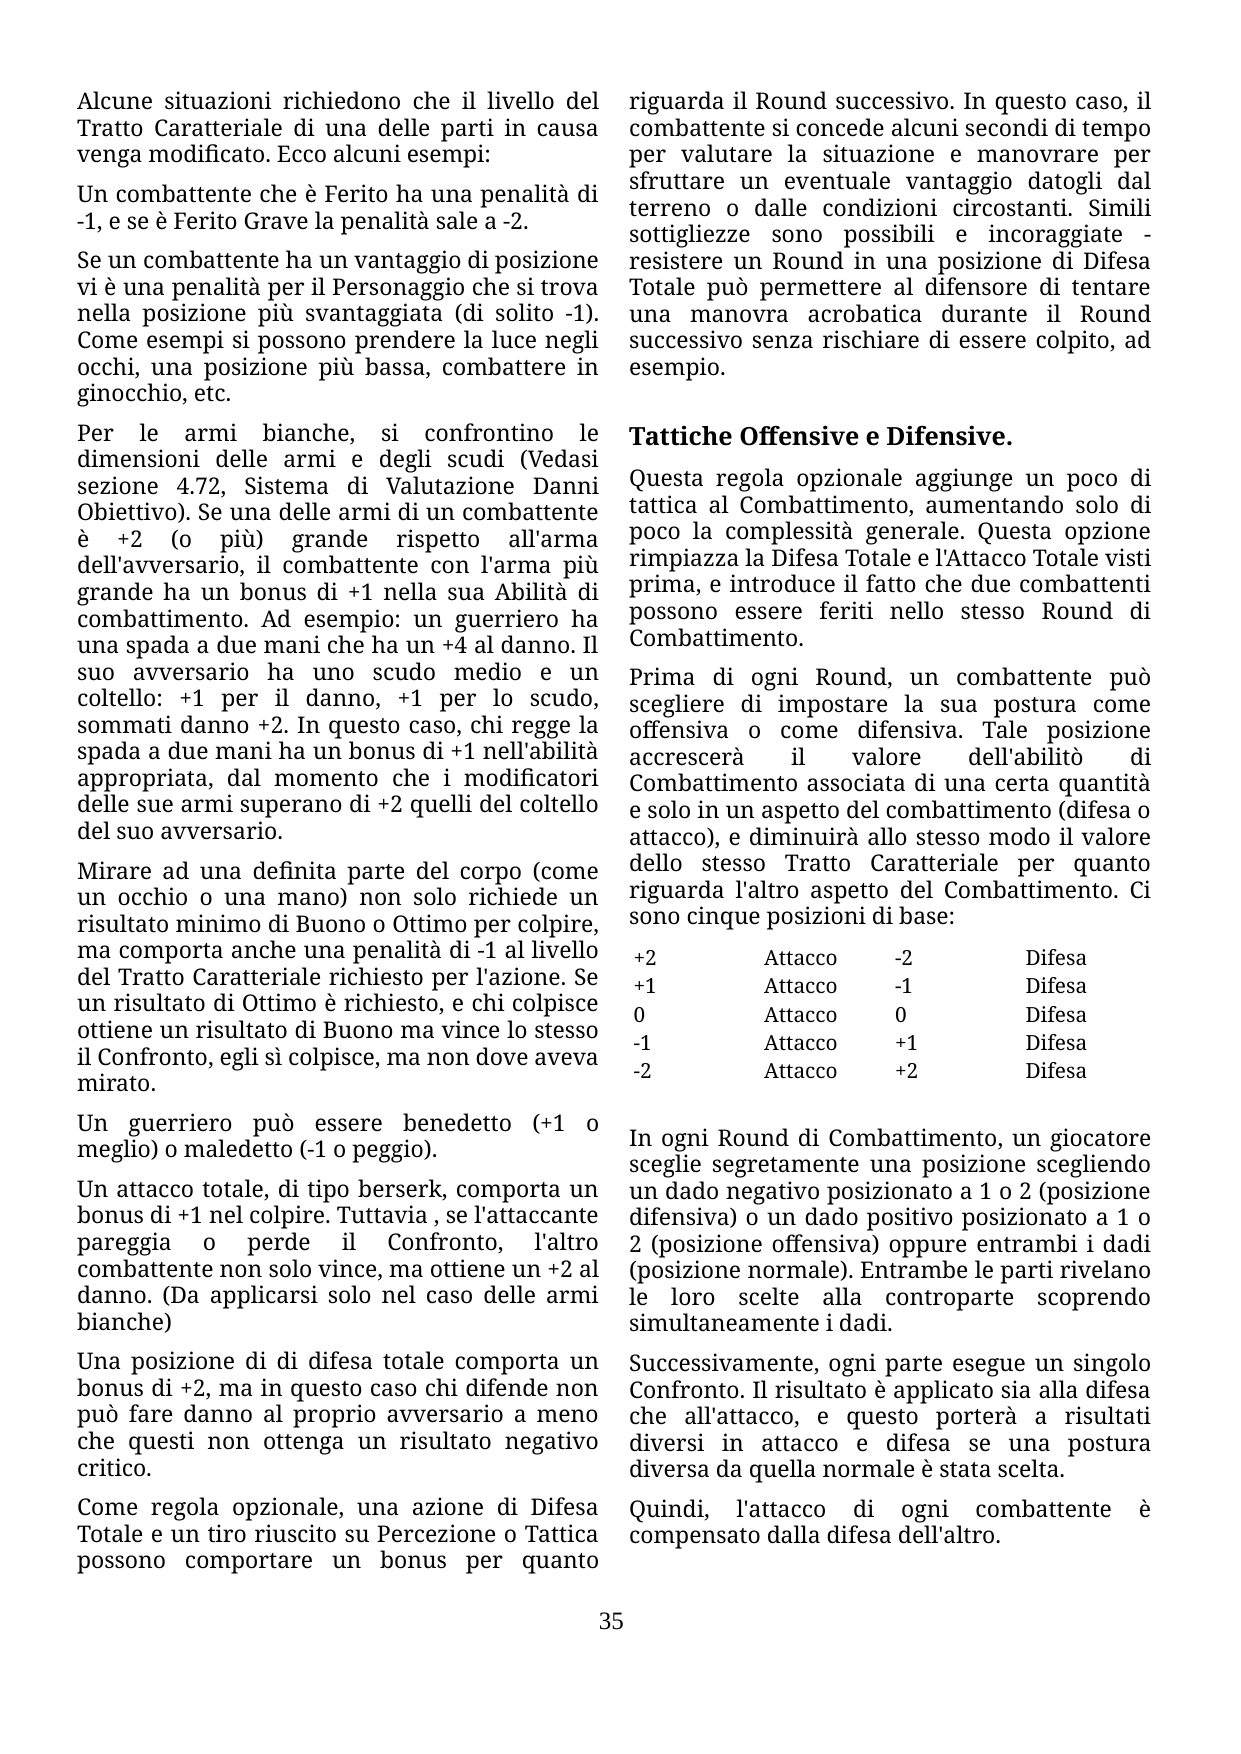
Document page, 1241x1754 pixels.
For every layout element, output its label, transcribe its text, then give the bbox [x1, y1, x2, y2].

table_header +2 [629, 943, 759, 971]
text In ogni Round di Combattimento, un giocatore sceglie segretamente una posizione scegliendo un dado negativo posizionato a 1 o 2 (posizione difensiva) o un dado positivo posizionato a 1 o 2 (posizione offensiva) oppure entrambi i dadi (posizione normale). Entrambe le parti rivelano le loro scelte alla controparte scoprendo simultaneamente i dadi. [629, 1125, 1152, 1337]
text Un attacco totale, di tipo berserk, comporta un bonus di +1 nel colpire. Tuttavia , se l'attaccante pareggia o perde il Confronto, l'altro combattente non solo vince, ma ottiene un +2 al danno. (Da applicarsi solo nel caso delle armi bianche) [77, 1176, 599, 1335]
table_cell Attacco [760, 971, 890, 1000]
table_header -2 [890, 943, 1021, 971]
table_header Difesa [1021, 943, 1152, 971]
text Un combattente che è Ferito ha una penalità di -1, e se è Ferito Grave la penalità sale a -2. [77, 181, 599, 234]
text Un guerriero può essere benedetto (+1 o meglio) o maledetto (-1 o peggio). [77, 1110, 599, 1163]
table_cell Attacco [760, 1000, 890, 1028]
table_cell 0 [890, 1000, 1021, 1028]
text Prima di ogni Round, un combattente può scegliere di impostare la sua postura come offensiva o come difensiva. Tale posizione accrescerà il valore dell'abilitò di Combattimento associata di una certa quantità e solo in un aspetto del combattimento (difesa o attacco), e diminuirà allo stesso modo il valore dello stesso Tratto Caratteriale per quanto riguarda l'altro aspetto del Combattimento. Ci sono cinque posizioni di base: [629, 664, 1152, 930]
text Una posizione di di difesa totale comporta un bonus di +2, ma in questo caso chi difende non può fare danno al proprio avversario a meno che questi non ottenga un risultato negativo critico. [77, 1348, 599, 1481]
table_header Attacco [760, 943, 890, 971]
table_cell +1 [629, 971, 759, 1000]
table_cell +2 [890, 1057, 1021, 1085]
table_cell Difesa [1021, 1057, 1152, 1085]
text Se un combattente ha un vantaggio di posizione vi è una penalità per il Personaggio che si trova nella posizione più svantaggiata (di solito -1). Come esempi si possono prendere la luce negli occhi, una posizione più bassa, combattere in ginocchio, etc. [77, 247, 599, 407]
table_cell -1 [890, 971, 1021, 1000]
text Successivamente, ogni parte esegue un singolo Confronto. Il risultato è applicato sia alla difesa che all'attacco, e questo porterà a risultati diversi in attacco e difesa se una postura diversa da quella normale è stata scelta. [629, 1350, 1152, 1483]
text Alcune situazioni richiedono che il livello del Tratto Caratteriale di una delle parti in causa venga modificato. Ecco alcuni esempi: [77, 88, 599, 168]
table_cell Difesa [1021, 1000, 1152, 1028]
table_cell 0 [629, 1000, 759, 1028]
table_cell +1 [890, 1028, 1021, 1057]
table_cell Difesa [1021, 971, 1152, 1000]
text Quindi, l'attacco di ogni combattente è compensato dalla difesa dell'altro. [629, 1496, 1152, 1549]
table_cell -2 [629, 1057, 759, 1085]
subtitle Tattiche Offensive e Difensive. [629, 419, 1152, 453]
table_cell Attacco [760, 1028, 890, 1057]
table_cell Difesa [1021, 1028, 1152, 1057]
text Come regola opzionale, una azione di Difesa Totale e un tiro riuscito su Percezione o Tattica possono comportare un bonus per quanto [77, 1494, 599, 1574]
text Per le armi bianche, si confrontino le dimensioni delle armi e degli scudi (Vedasi sezione 4.72, Sistema di Valutazione Danni Obiettivo). Se una delle armi di un combattente è +2 (o più) grande rispetto all'arma dell'avversario, il combattente con l'arma più grande ha un bonus di +1 nella sua Abilità di combattimento. Ad esempio: un guerriero ha una spada a due mani che ha un +4 al danno. Il suo avversario ha uno scudo medio e un coltello: +1 per il danno, +1 per lo scudo, sommati danno +2. In questo caso, chi regge la spada a due mani ha un bonus di +1 nell'abilità appropriata, dal momento che i modificatori delle sue armi superano di +2 quelli del coltello del suo avversario. [77, 420, 599, 845]
table_cell Attacco [760, 1057, 890, 1085]
table_cell -1 [629, 1028, 759, 1057]
text Mirare ad una definita parte del corpo (come un occhio o una mano) non solo richiede un risultato minimo di Buono o Ottimo per colpire, ma comporta anche una penalità di -1 al livello del Tratto Caratteriale richiesto per l'azione. Se un risultato di Ottimo è richiesto, e chi colpisce ottiene un risultato di Buono ma vince lo stesso il Confronto, egli sì colpisce, ma non dove aveva mirato. [77, 858, 599, 1097]
text Questa regola opzionale aggiunge un poco di tattica al Combattimento, aumentando solo di poco la complessità generale. Questa opzione rimpiazza la Difesa Totale e l'Attacco Totale visti prima, e introduce il fatto che due combattenti possono essere feriti nello stesso Round di Combattimento. [629, 465, 1152, 651]
text riguarda il Round successivo. In questo caso, il combattente si concede alcuni secondi di tempo per valutare la situazione e manovrare per sfruttare un eventuale vantaggio datogli dal terreno o dalle condizioni circostanti. Simili sottigliezze sono possibili e incoraggiate - resistere un Round in una posizione di Difesa Totale può permettere al difensore di tentare una manovra acrobatica durante il Round successivo senza rischiare di essere colpito, ad esempio. [629, 88, 1152, 381]
